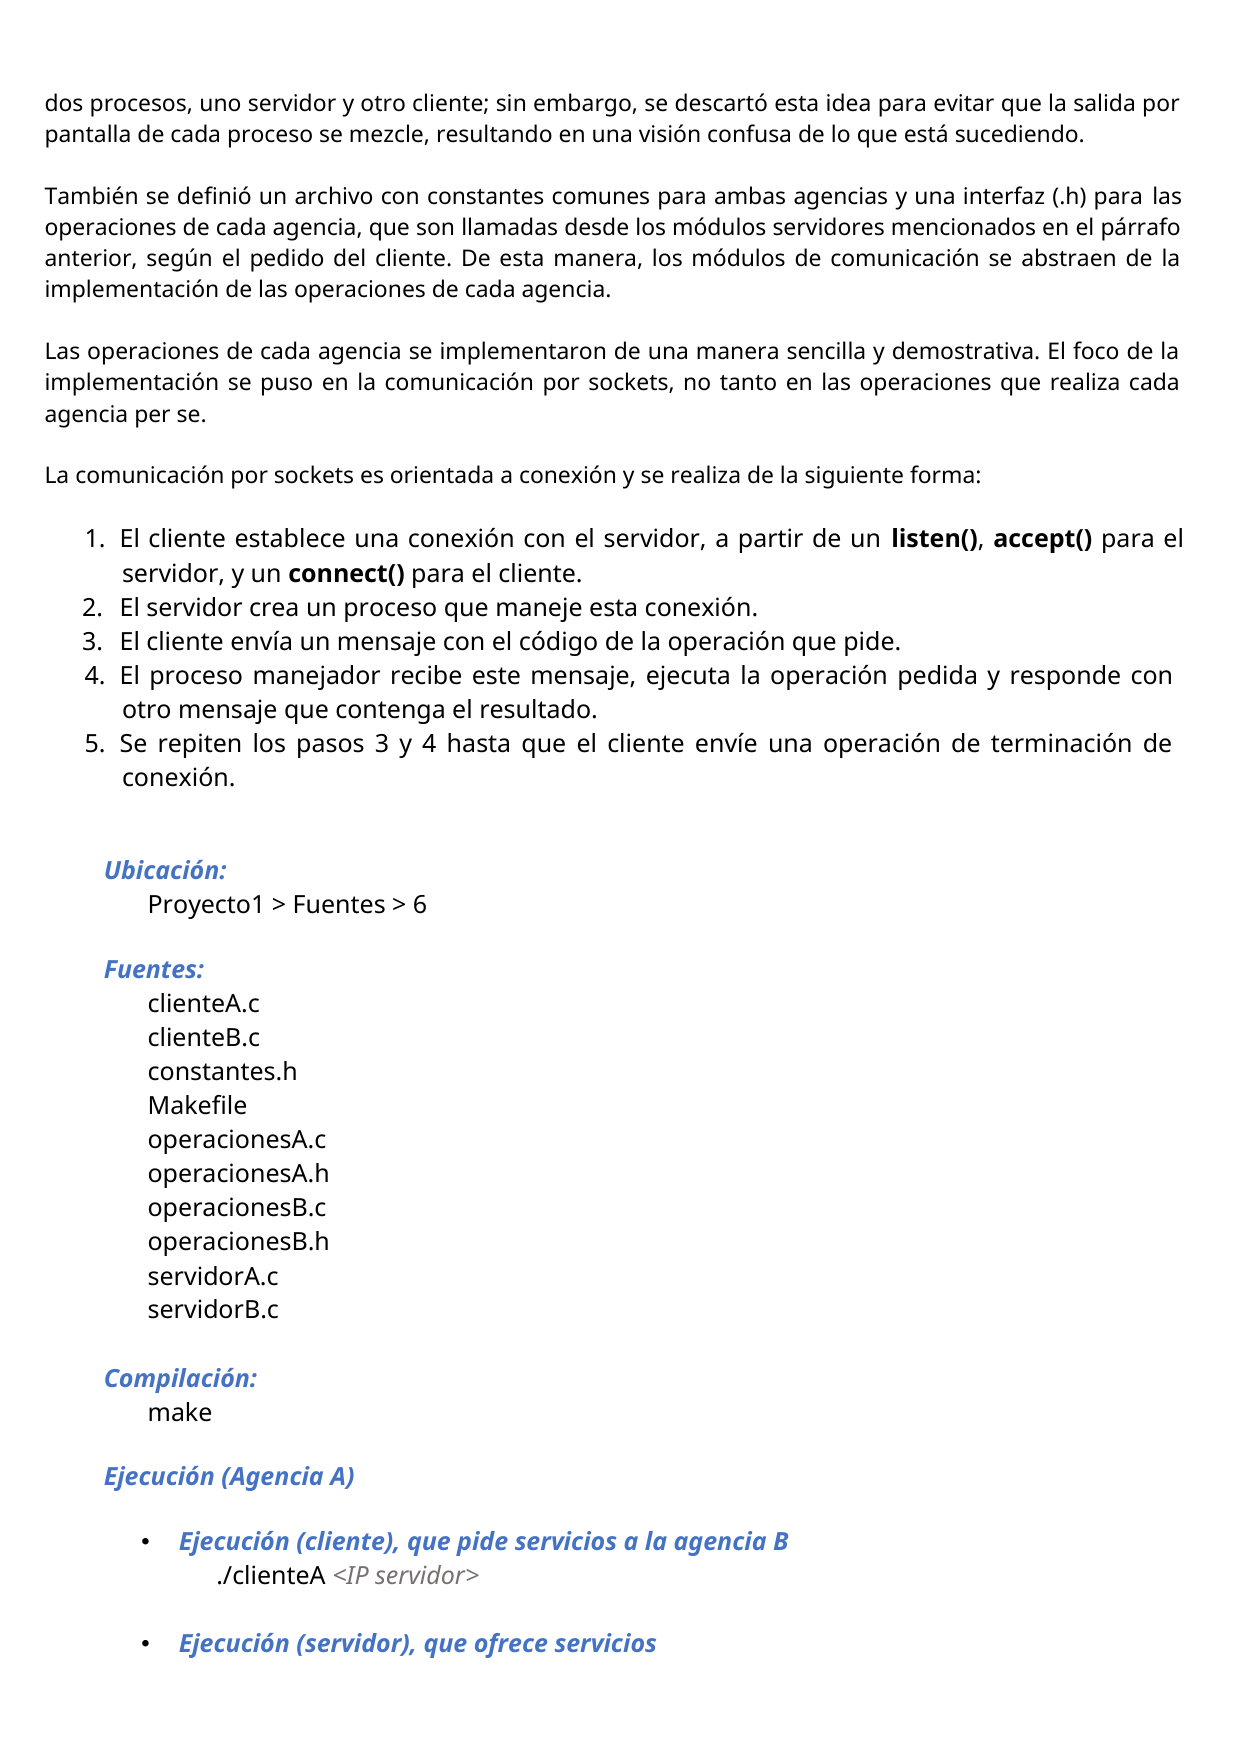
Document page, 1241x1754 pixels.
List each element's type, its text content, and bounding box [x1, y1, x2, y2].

text servidorA.c [103, 1258, 1182, 1292]
list ./clienteA <IP servidor> [178, 1558, 1240, 1592]
text operacionesB.h [103, 1224, 1182, 1258]
list Se repiten los pasos 3 y 4 hasta que el cliente envíe una operación de terminación de conexión. [84, 726, 1175, 794]
text Fuentes: [30, 952, 1182, 986]
text La comunicación por sockets es orientada a conexión y se realiza de la siguiente forma: [44, 459, 1182, 491]
list Ejecución (cliente), que pide servicios a la agencia B [141, 1523, 1240, 1558]
list El proceso manejador recibe este mensaje, ejecuta la operación pedida y responde con otro mensaje que contenga el resultado. [84, 657, 1175, 726]
text Las operaciones de cada agencia se implementaron de una manera sencilla y demostrativa. El foco de la implementación se puso en la comunicación por sockets, no tanto en las operaciones que realiza cada agencia per se. [44, 335, 1182, 429]
text clienteB.c [103, 1020, 1182, 1054]
text dos procesos, uno servidor y otro cliente; sin embargo, se descartó esta idea para evitar que la salida por pantalla de cada proceso se mezcle, resultando en una visión confusa de lo que está sucediendo. [44, 87, 1182, 149]
list El cliente envía un mensaje con el código de la operación que pide. [82, 623, 1240, 657]
text operacionesB.c [103, 1190, 1182, 1224]
text operacionesA.c [103, 1122, 1182, 1156]
text Makefile [103, 1088, 1182, 1122]
list El servidor crea un proceso que maneje esta conexión. [82, 589, 1240, 623]
text make [103, 1394, 1182, 1428]
text clienteA.c [103, 986, 1182, 1020]
list Ejecución (servidor), que ofrece servicios [141, 1626, 1240, 1660]
text servidorB.c [103, 1292, 1182, 1326]
text operacionesA.h [103, 1156, 1182, 1190]
text Ubicación: [30, 853, 1182, 887]
text Compilación: [103, 1360, 1182, 1394]
text constantes.h [103, 1054, 1182, 1088]
text Proyecto1 > Fuentes > 6 [30, 887, 1182, 921]
text Ejecución (Agencia A) [103, 1459, 1182, 1493]
text También se definió un archivo con constantes comunes para ambas agencias y una interfaz (.h) para las operaciones de cada agencia, que son llamadas desde los módulos servidores mencionados en el párrafo anterior, según el pedido del cliente. De esta manera, los módulos de comunicación se abstraen de la implementación de las operaciones de cada agencia. [44, 179, 1182, 304]
list El cliente establece una conexión con el servidor, a partir de un listen(), accept() para el servidor, y un connect() para el cliente. [84, 521, 1184, 589]
